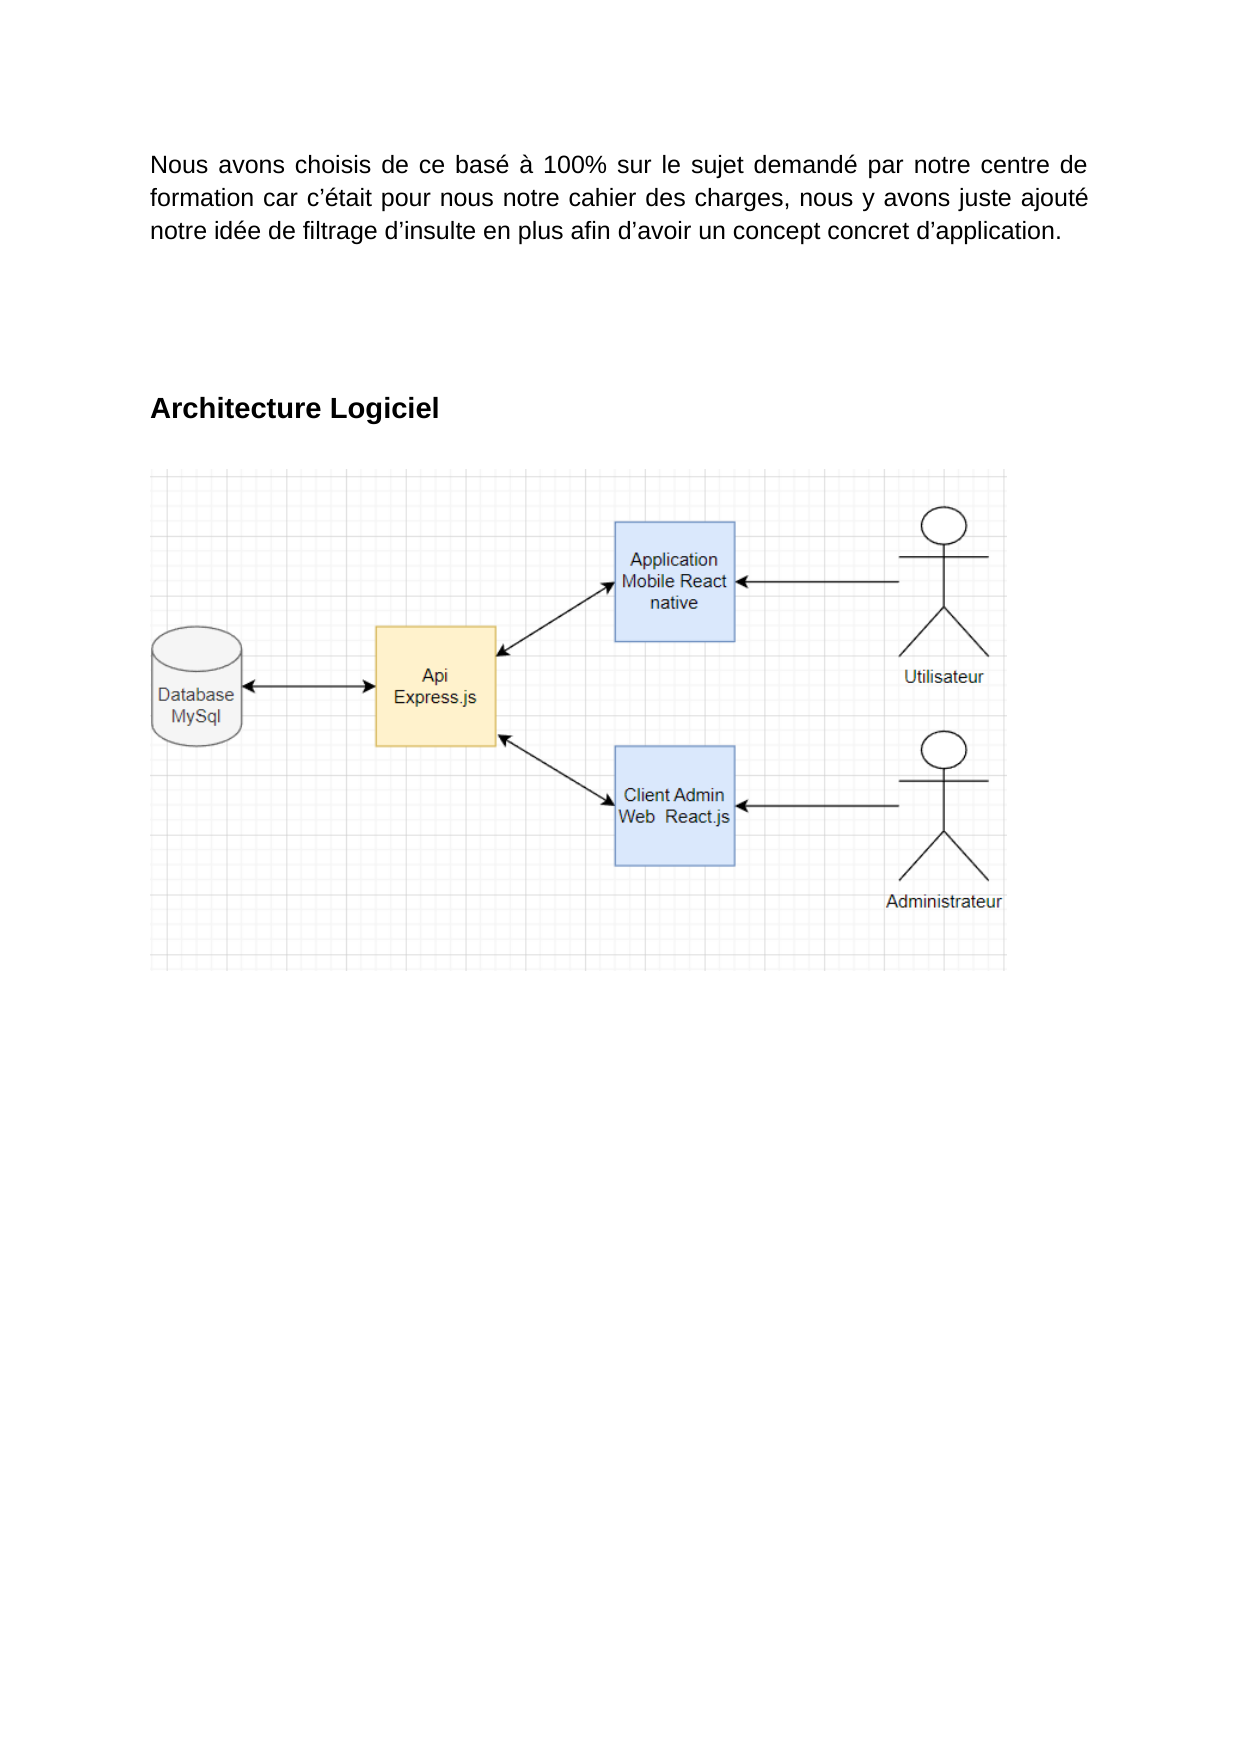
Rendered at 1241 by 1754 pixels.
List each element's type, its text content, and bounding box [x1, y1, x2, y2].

subtitle Architecture Logiciel [150, 391, 1090, 424]
picture [150, 469, 1007, 971]
text Nous avons choisis de ce basé à 100% sur le sujet demandé par notre centre de formation car c’était pour nous notre cahier des charges, nous y avons juste ajouté notre idée de filtrage d’insulte en plus afin d’avoir un concept concret d’application. [150, 150, 1090, 245]
